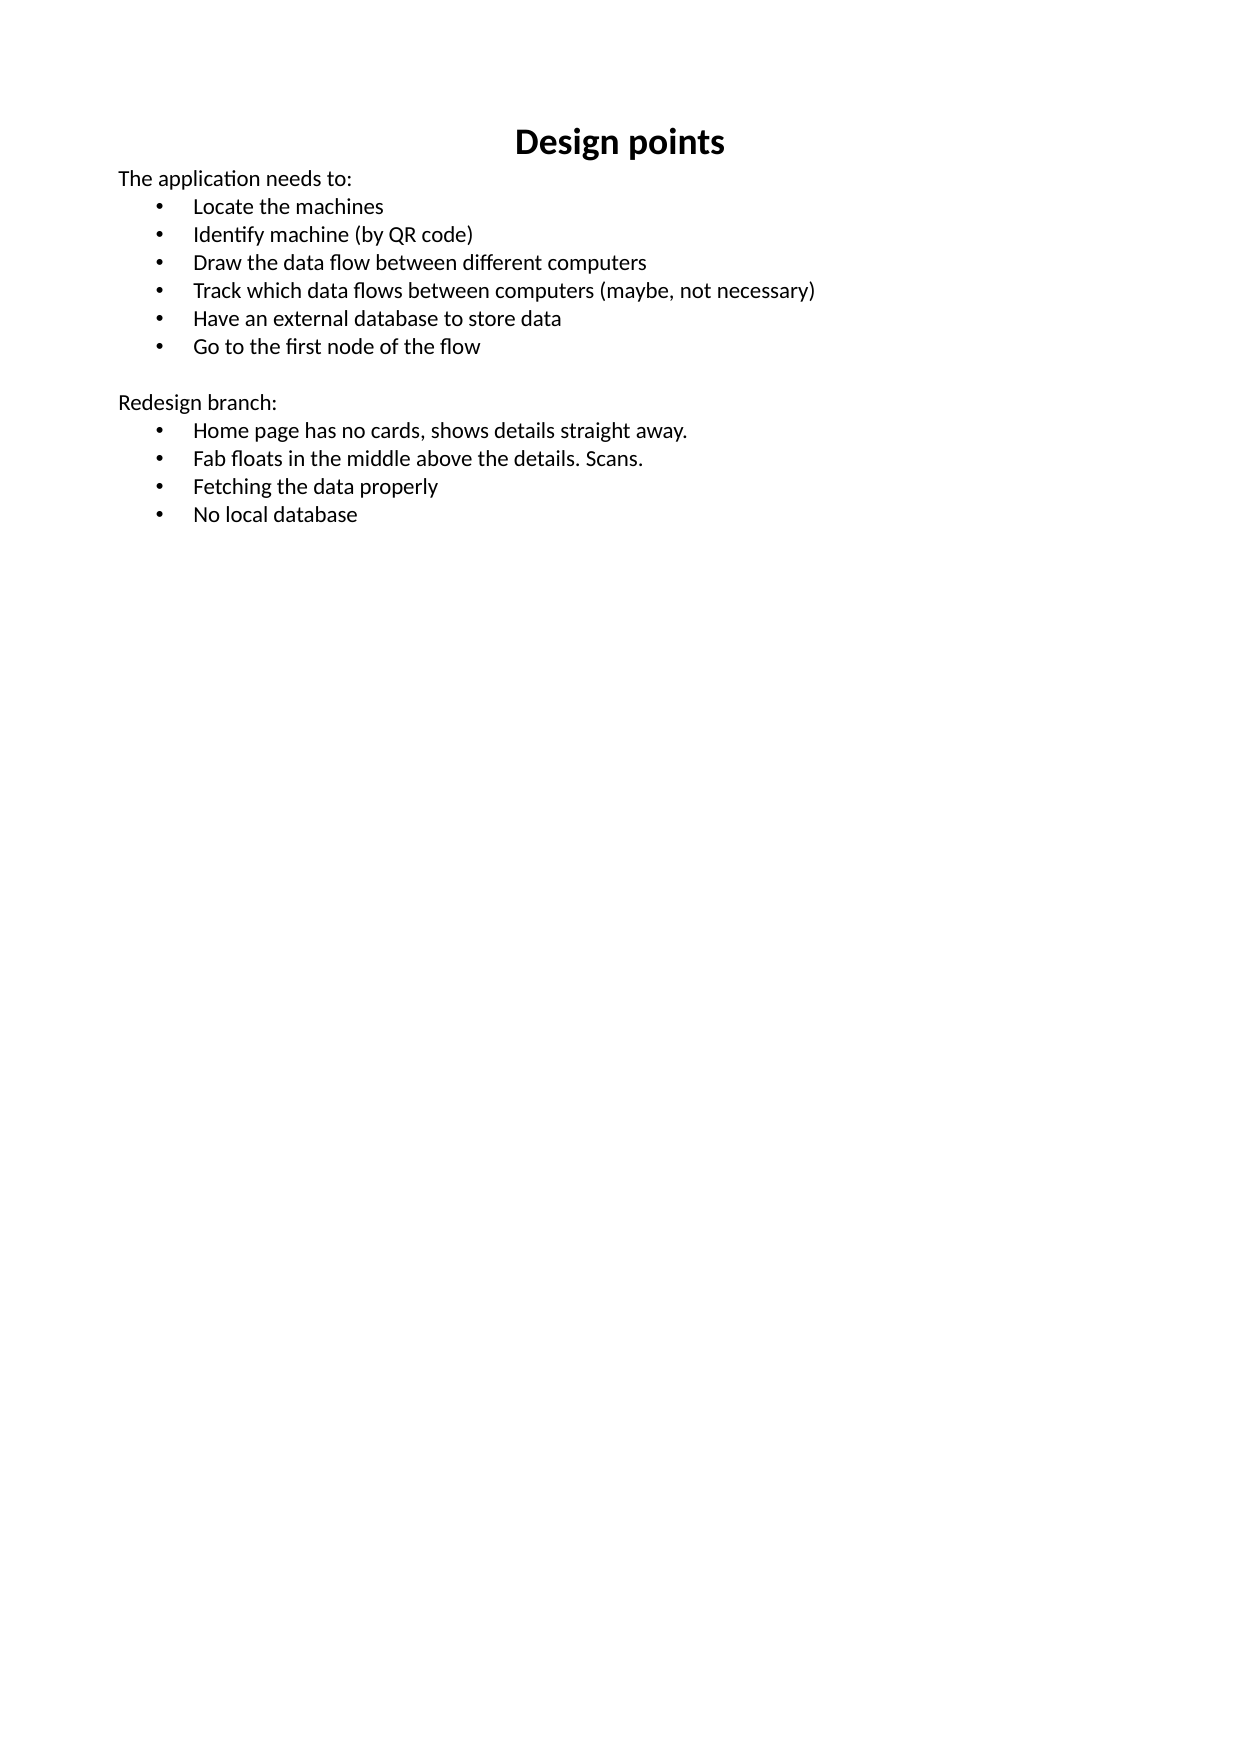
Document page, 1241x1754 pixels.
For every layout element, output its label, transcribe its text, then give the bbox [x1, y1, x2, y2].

list Home page has no cards, shows details straight away. [156, 416, 1122, 444]
text Redesign branch: [118, 388, 1122, 416]
list Locate the machines [156, 192, 1122, 220]
list Draw the data flow between different computers [156, 248, 1122, 276]
list Track which data flows between computers (maybe, not necessary) [156, 276, 1122, 304]
list Identify machine (by QR code) [156, 220, 1122, 248]
list Fab floats in the middle above the details. Scans. [156, 444, 1122, 472]
list Go to the first node of the flow [156, 332, 1122, 360]
list Have an external database to store data [156, 304, 1122, 332]
list Fetching the data properly [156, 472, 1122, 500]
list No local database [156, 500, 1122, 528]
text Design points [118, 118, 1122, 164]
text The application needs to: [118, 164, 1122, 192]
